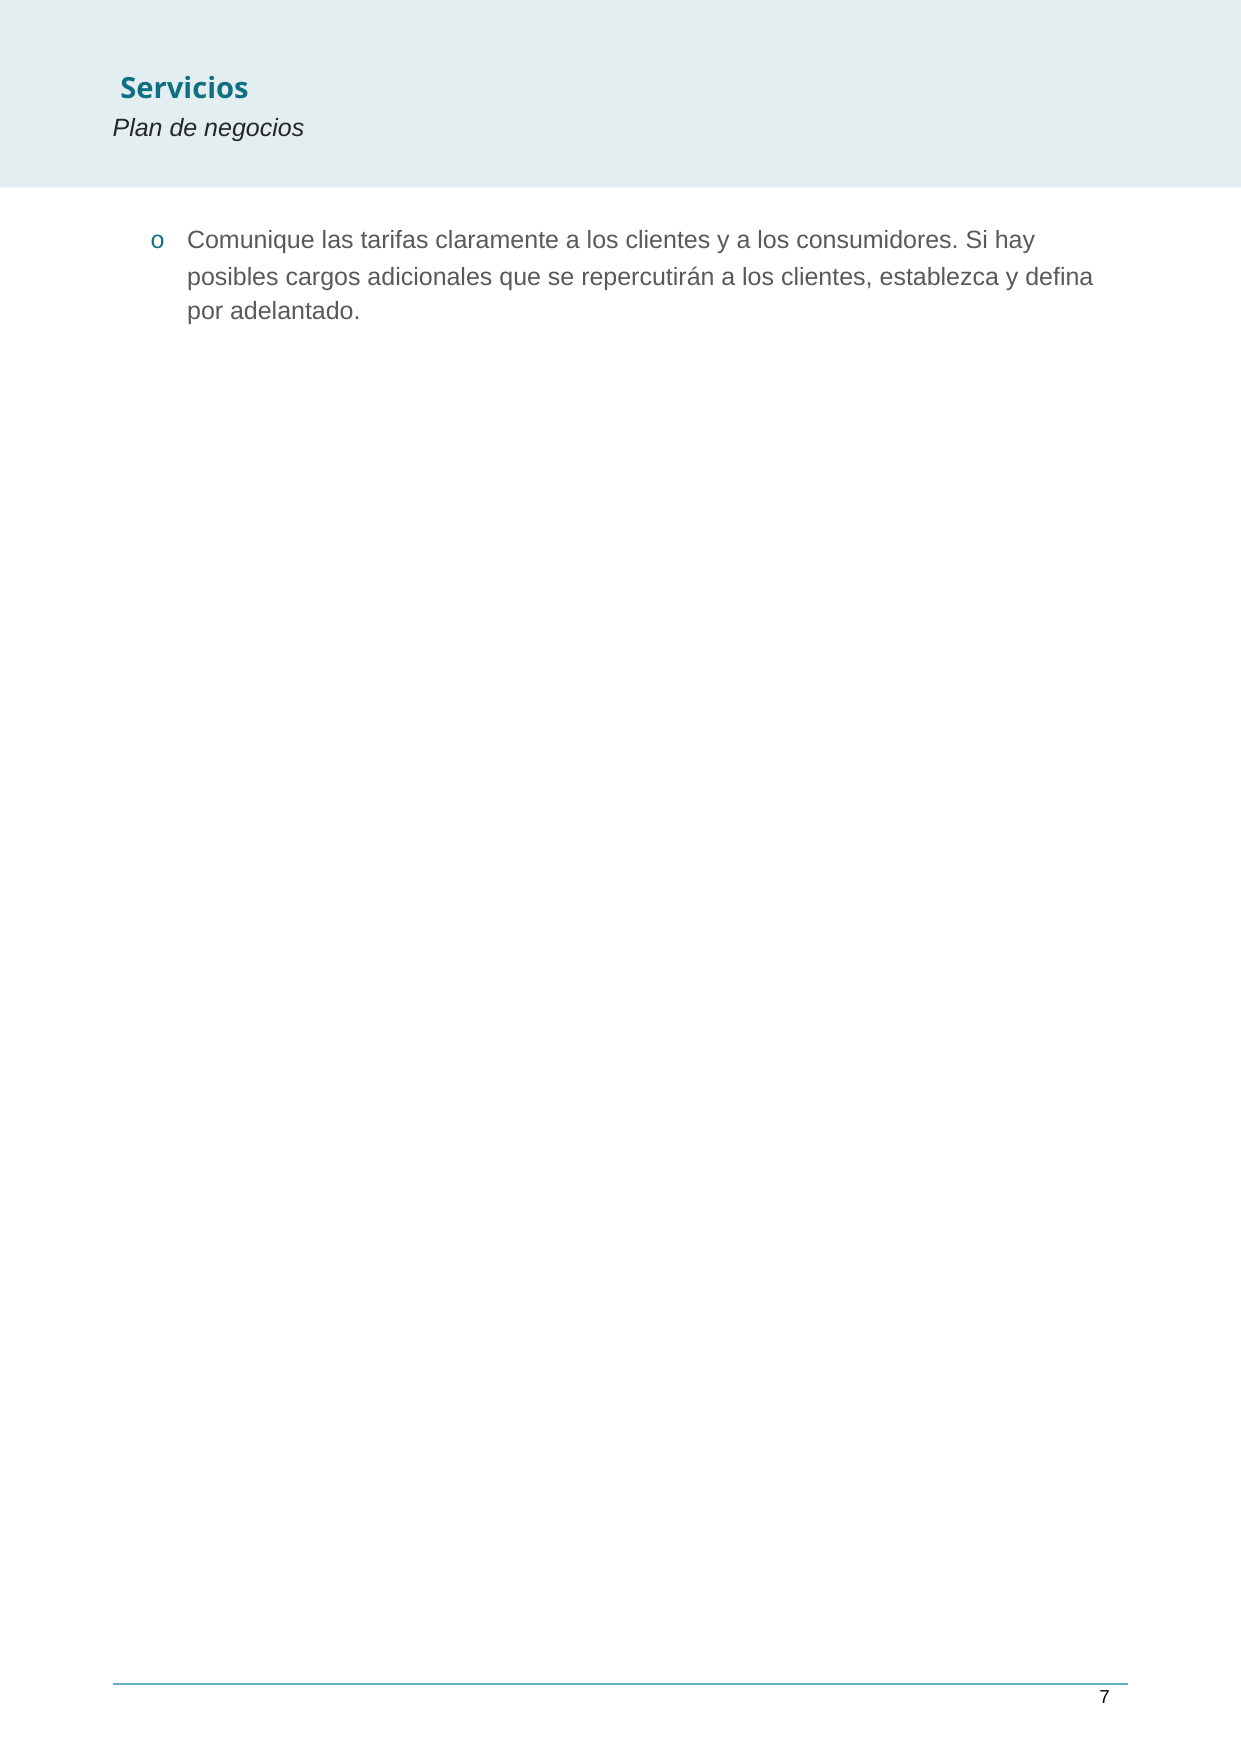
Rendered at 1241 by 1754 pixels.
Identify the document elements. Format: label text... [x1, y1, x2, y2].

list Comunique las tarifas claramente a los clientes y a los consumidores. Si hay posibles cargos adicionales que se repercutirán a los clientes, establezca y defina por adelantado. [150, 225, 1128, 325]
